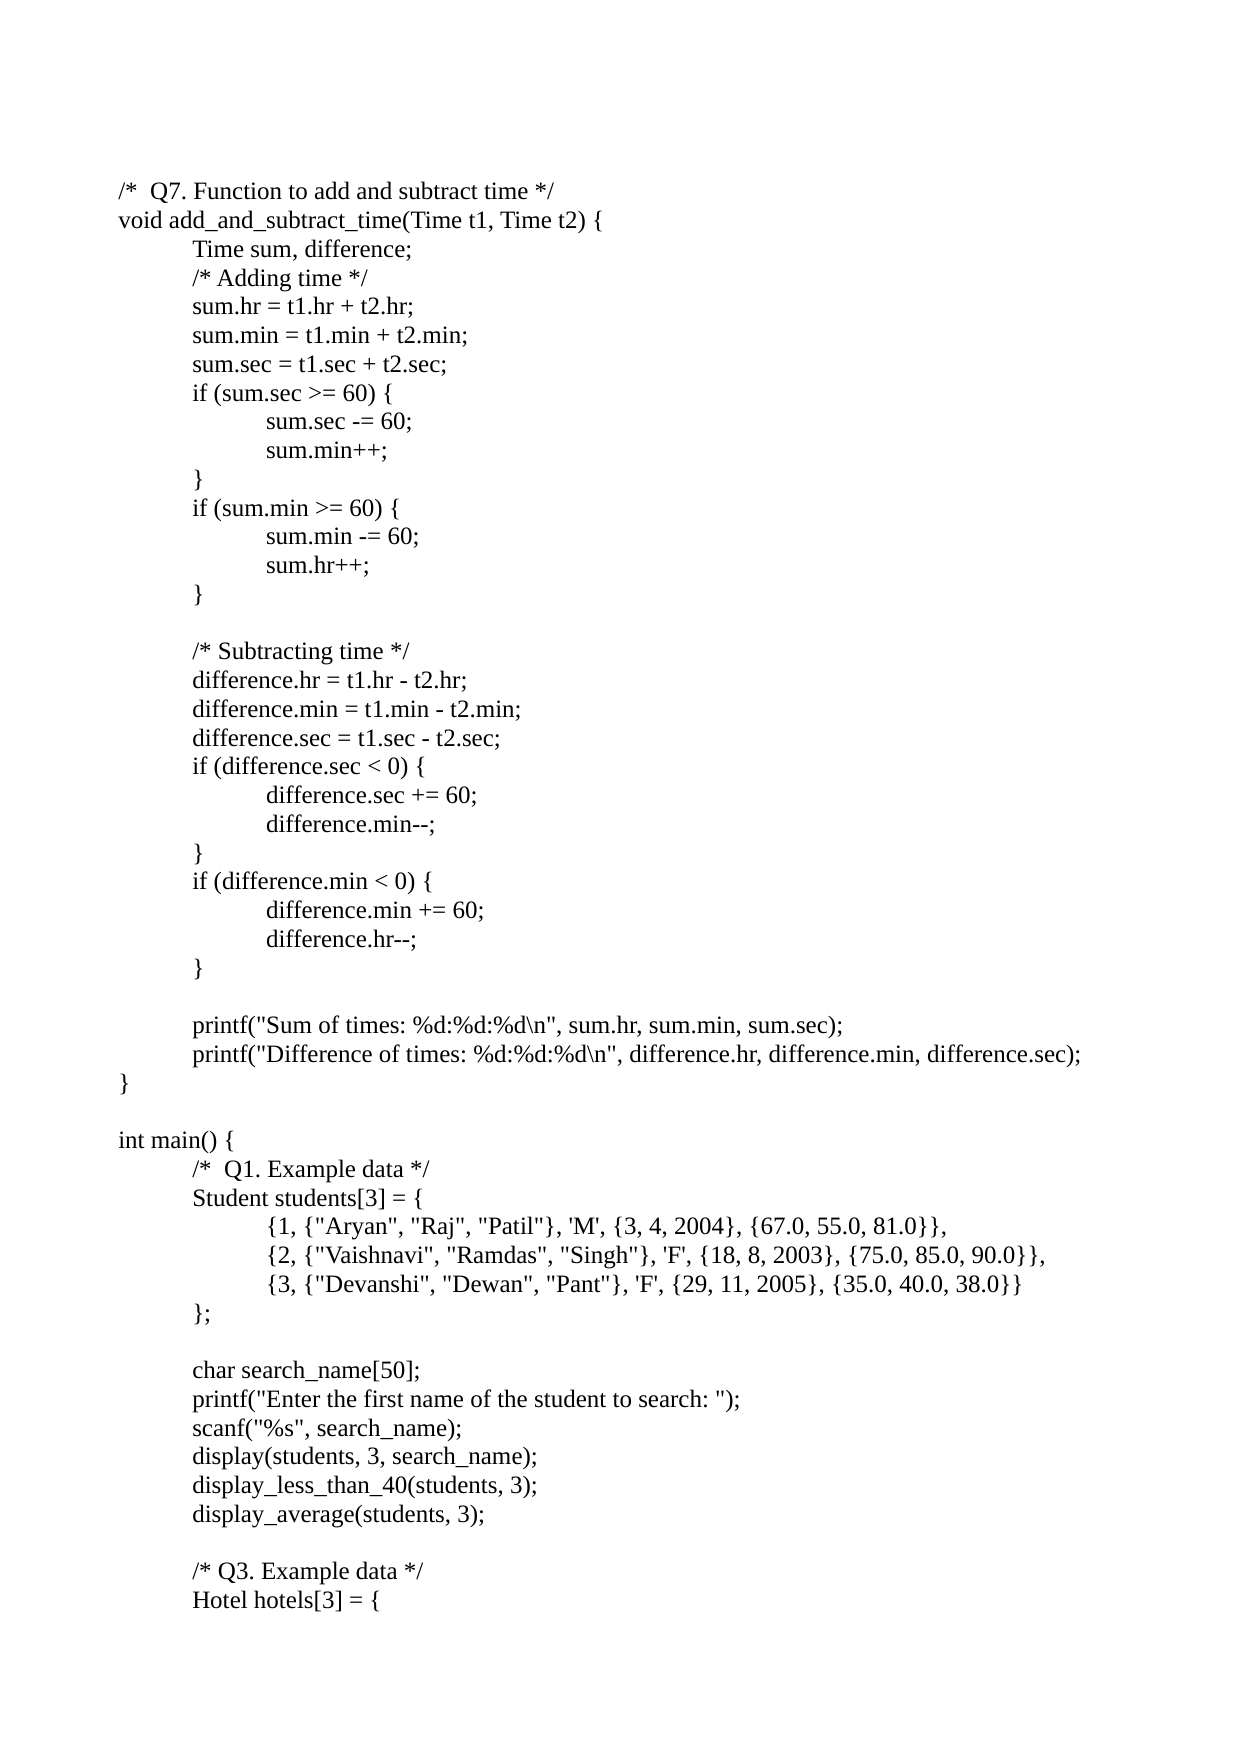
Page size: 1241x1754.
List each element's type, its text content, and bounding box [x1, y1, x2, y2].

text /* Adding time */ [118, 263, 1122, 291]
text Student students[3] = { [118, 1183, 1122, 1211]
text } [118, 464, 1122, 493]
text display_less_than_40(students, 3); [118, 1470, 1122, 1499]
text {1, {"Aryan", "Raj", "Patil"}, 'M', {3, 4, 2004}, {67.0, 55.0, 81.0}}, [118, 1211, 1122, 1240]
text display(students, 3, search_name); [118, 1441, 1122, 1470]
text scanf("%s", search_name); [118, 1413, 1122, 1441]
text /* Q3. Example data */ [118, 1556, 1122, 1585]
text Hotel hotels[3] = { [118, 1585, 1122, 1614]
text sum.min++; [118, 435, 1122, 464]
text difference.min += 60; [118, 895, 1122, 924]
text } [118, 1068, 1122, 1096]
text sum.min = t1.min + t2.min; [118, 320, 1122, 349]
text difference.min = t1.min - t2.min; [118, 694, 1122, 723]
text difference.hr = t1.hr - t2.hr; [118, 665, 1122, 694]
text {2, {"Vaishnavi", "Ramdas", "Singh"}, 'F', {18, 8, 2003}, {75.0, 85.0, 90.0}}, [118, 1240, 1122, 1269]
text if (sum.min >= 60) { [118, 493, 1122, 521]
text difference.sec += 60; [118, 780, 1122, 809]
text sum.hr = t1.hr + t2.hr; [118, 291, 1122, 320]
text sum.min -= 60; [118, 521, 1122, 550]
text void add_and_subtract_time(Time t1, Time t2) { [118, 205, 1122, 234]
text sum.sec = t1.sec + t2.sec; [118, 349, 1122, 378]
text printf("Difference of times: %d:%d:%d\n", difference.hr, difference.min, difference.sec); [118, 1039, 1122, 1068]
text if (difference.sec < 0) { [118, 751, 1122, 780]
text difference.min--; [118, 809, 1122, 838]
text difference.hr--; [118, 924, 1122, 953]
text sum.hr++; [118, 550, 1122, 579]
text } [118, 579, 1122, 608]
text if (sum.sec >= 60) { [118, 378, 1122, 406]
text }; [118, 1298, 1122, 1326]
text if (difference.min < 0) { [118, 866, 1122, 895]
text printf("Sum of times: %d:%d:%d\n", sum.hr, sum.min, sum.sec); [118, 1010, 1122, 1039]
text display_average(students, 3); [118, 1499, 1122, 1528]
text {3, {"Devanshi", "Dewan", "Pant"}, 'F', {29, 11, 2005}, {35.0, 40.0, 38.0}} [118, 1269, 1122, 1298]
text char search_name[50]; [118, 1355, 1122, 1384]
text /* Subtracting time */ [118, 636, 1122, 665]
text difference.sec = t1.sec - t2.sec; [118, 723, 1122, 751]
text /* Q1. Example data */ [118, 1154, 1122, 1183]
text printf("Enter the first name of the student to search: "); [118, 1384, 1122, 1413]
text int main() { [118, 1125, 1122, 1154]
text sum.sec -= 60; [118, 406, 1122, 435]
text } [118, 953, 1122, 981]
text Time sum, difference; [118, 234, 1122, 263]
text } [118, 838, 1122, 866]
text /* Q7. Function to add and subtract time */ [118, 176, 1122, 205]
